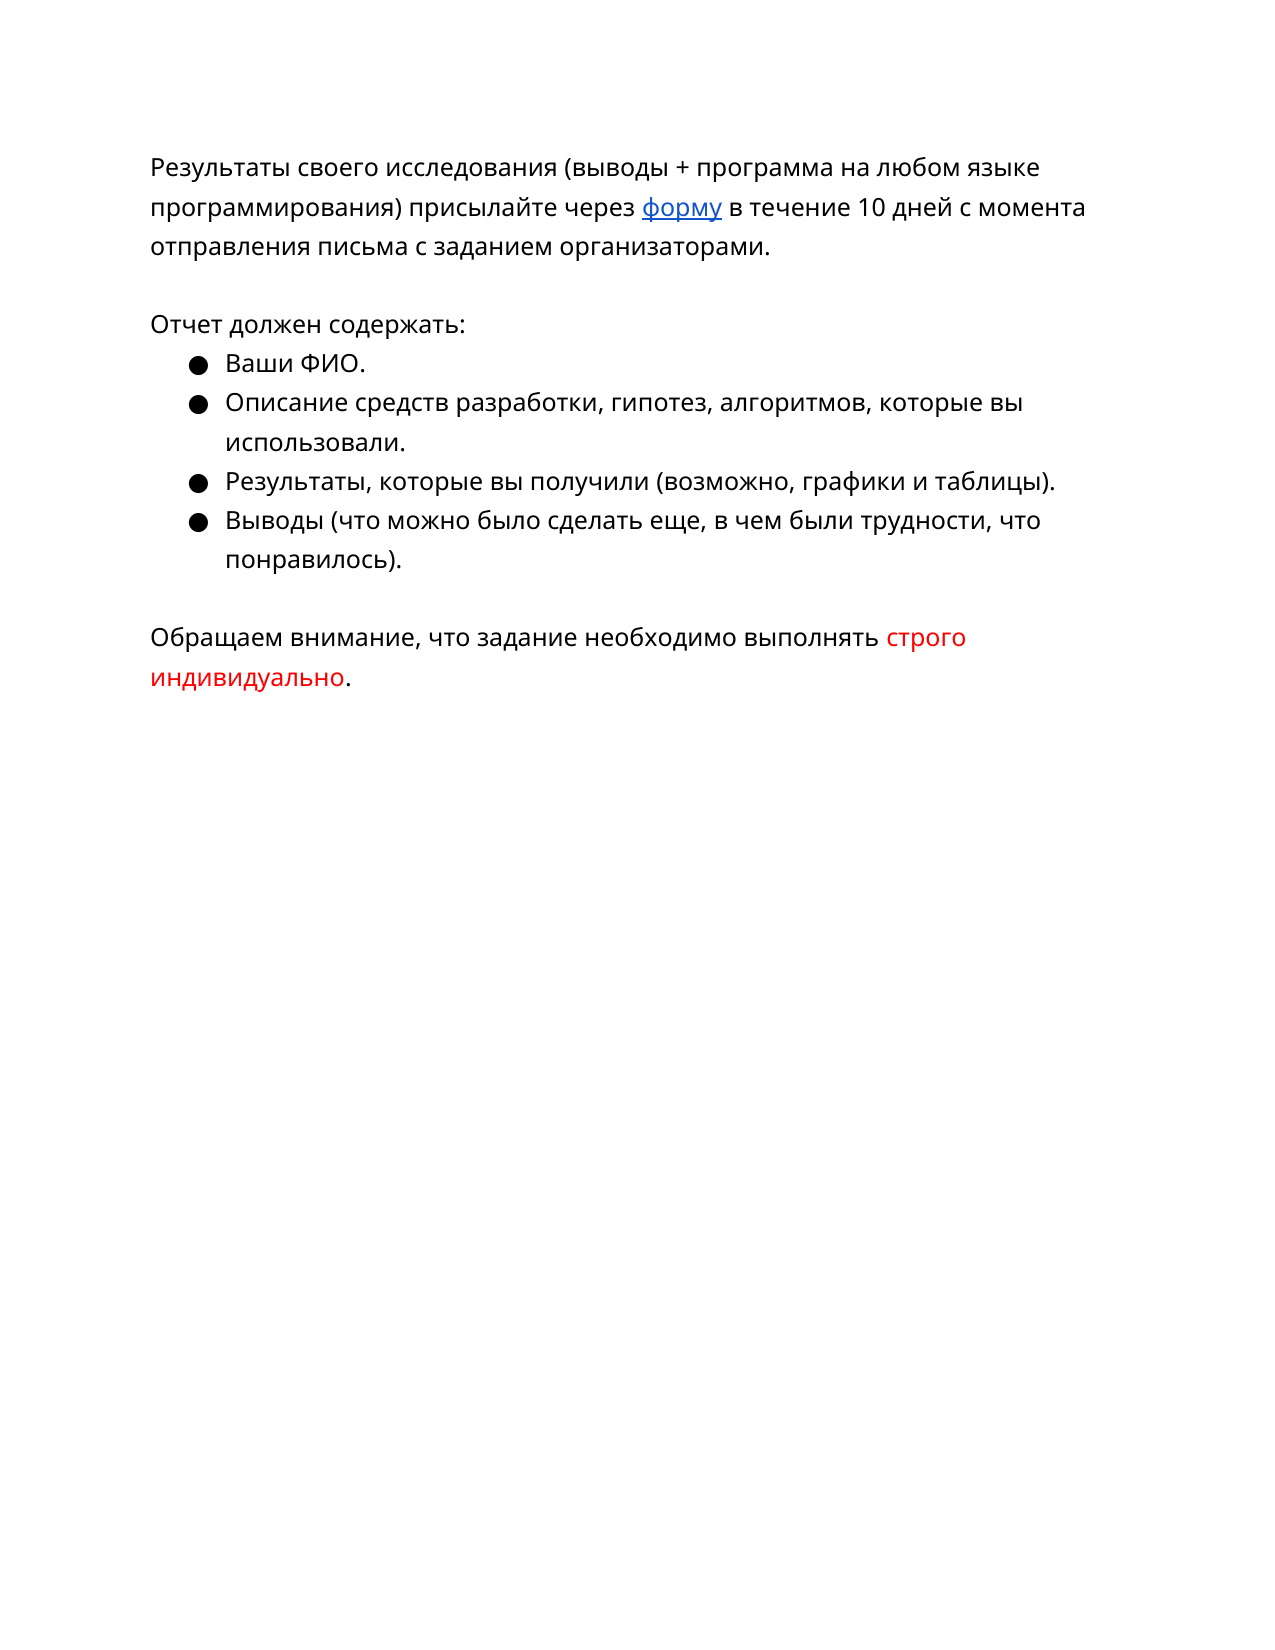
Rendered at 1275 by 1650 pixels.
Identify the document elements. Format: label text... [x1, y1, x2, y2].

text Результаты своего исследования (выводы + программа на любом языке программирования) присылайте через форму в течение 10 дней с момента отправления письма с заданием организаторами. [150, 150, 1125, 262]
list Результаты, которые вы получили (возможно, графики и таблицы). [187, 463, 1125, 497]
list Ваши ФИО. [187, 346, 1125, 380]
list Описание средств разработки, гипотез, алгоритмов, которые вы использовали. [187, 385, 1125, 458]
text Отчет должен содержать: [150, 307, 1125, 341]
list Выводы (что можно было сделать еще, в чем были трудности, что понравилось). [187, 502, 1125, 576]
text Обращаем внимание, что задание необходимо выполнять строго индивидуально. [150, 620, 1125, 693]
